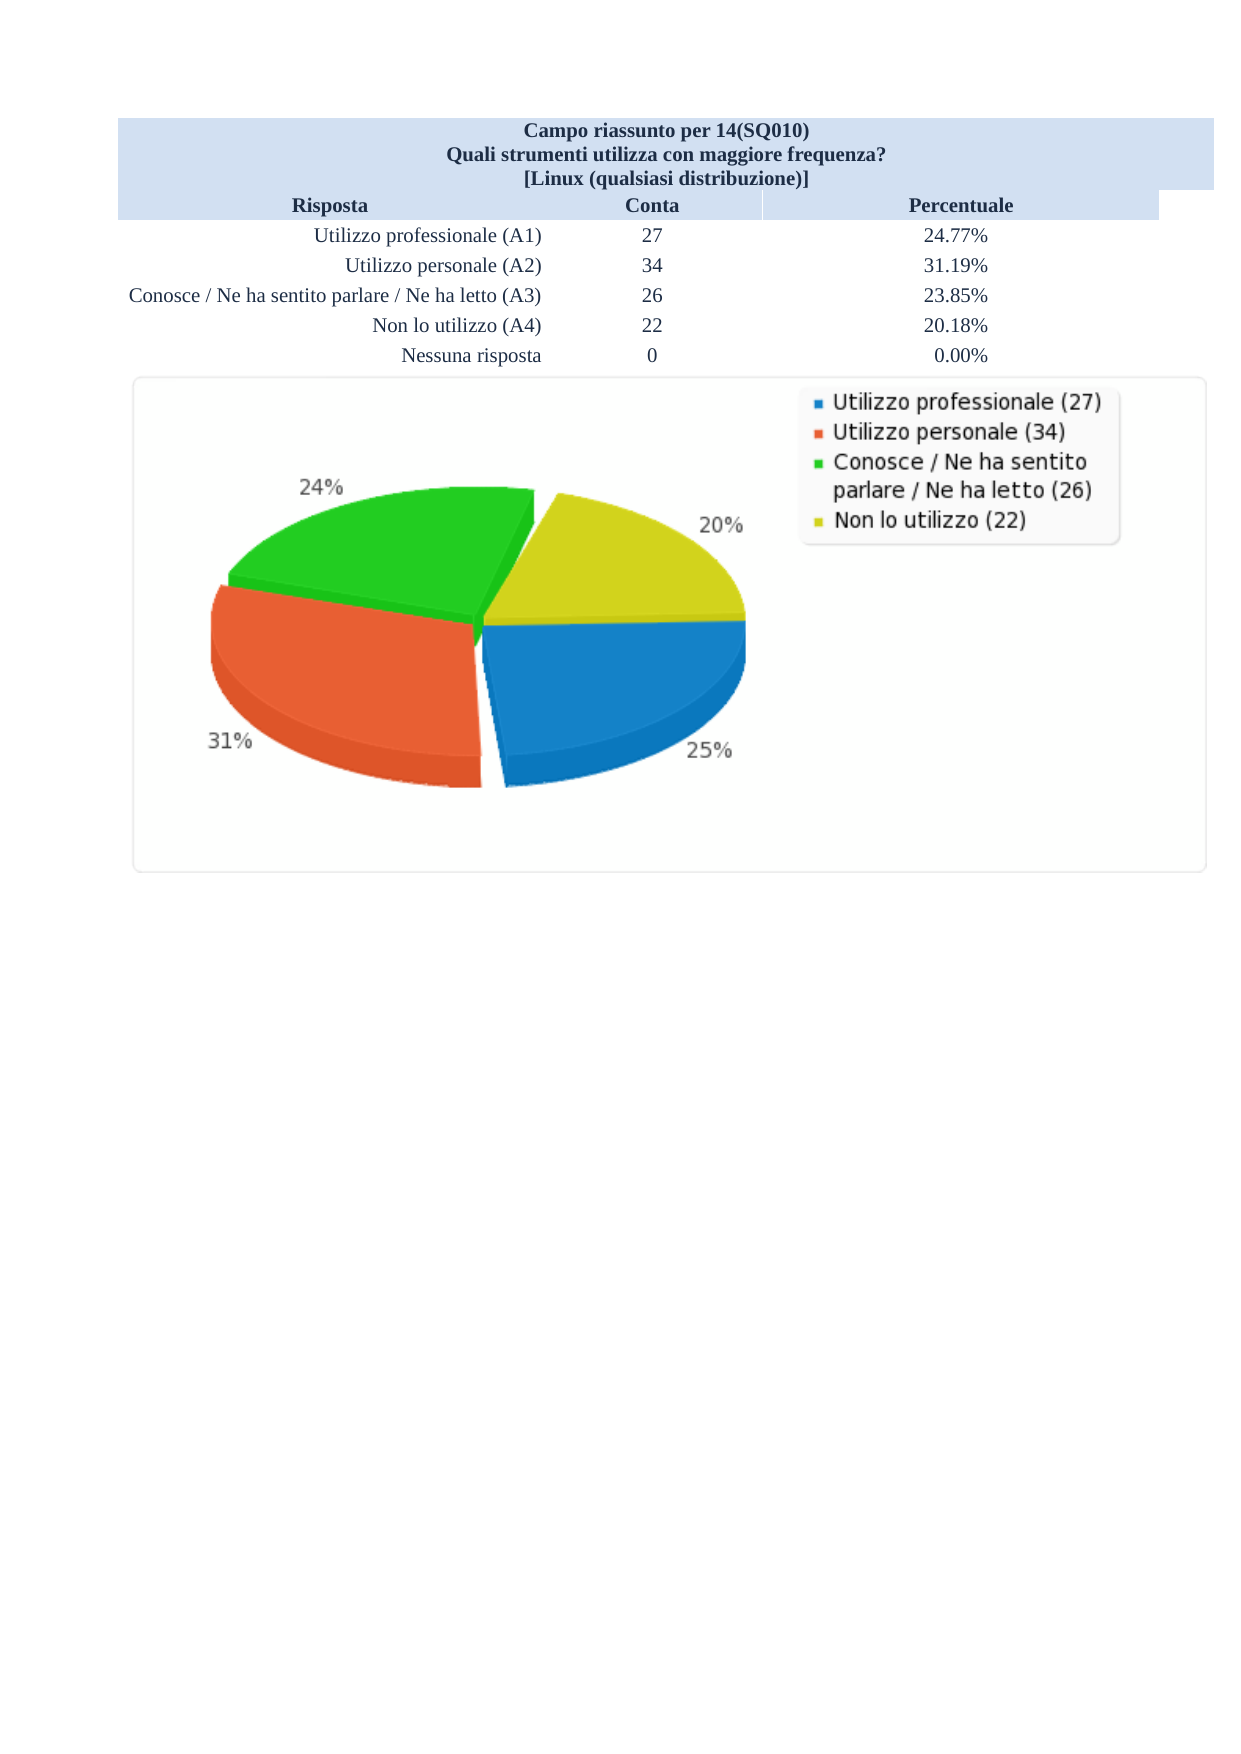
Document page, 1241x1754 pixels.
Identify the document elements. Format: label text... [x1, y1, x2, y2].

picture [125, 369, 1207, 873]
table_cell Conosce / Ne ha sentito parlare / Ne ha letto (A3) [118, 280, 542, 310]
table_cell 31.19% [763, 250, 1159, 280]
table_cell [1160, 340, 1214, 370]
table_cell [1160, 190, 1214, 220]
table_header Campo riassunto per 14(SQ010) [118, 118, 1214, 142]
table_cell 22 [542, 310, 762, 340]
table_cell 23.85% [763, 280, 1159, 310]
table_cell Nessuna risposta [118, 340, 542, 370]
table_cell Utilizzo personale (A2) [118, 250, 542, 280]
table_cell 27 [542, 220, 762, 250]
table_cell [1160, 310, 1214, 340]
table_cell 34 [542, 250, 762, 280]
table_cell Non lo utilizzo (A4) [118, 310, 542, 340]
table_cell 0 [542, 340, 762, 369]
table_cell [1160, 220, 1214, 250]
table_cell Quali strumenti utilizza con maggiore frequenza? [Linux (qualsiasi distribuzione)] [118, 142, 1214, 190]
table_cell 24.77% [763, 220, 1159, 250]
table_cell 20.18% [763, 310, 1159, 340]
table_cell [1207, 370, 1214, 873]
table_cell Percentuale [763, 190, 1159, 220]
table_cell Utilizzo professionale (A1) [118, 220, 542, 250]
table_cell Conta [542, 190, 762, 220]
table_cell [1160, 250, 1214, 280]
table_cell Risposta [118, 190, 542, 220]
table_cell 0.00% [763, 340, 1159, 369]
table_cell [118, 370, 125, 873]
table_cell [1160, 280, 1214, 310]
table_cell 26 [542, 280, 762, 310]
